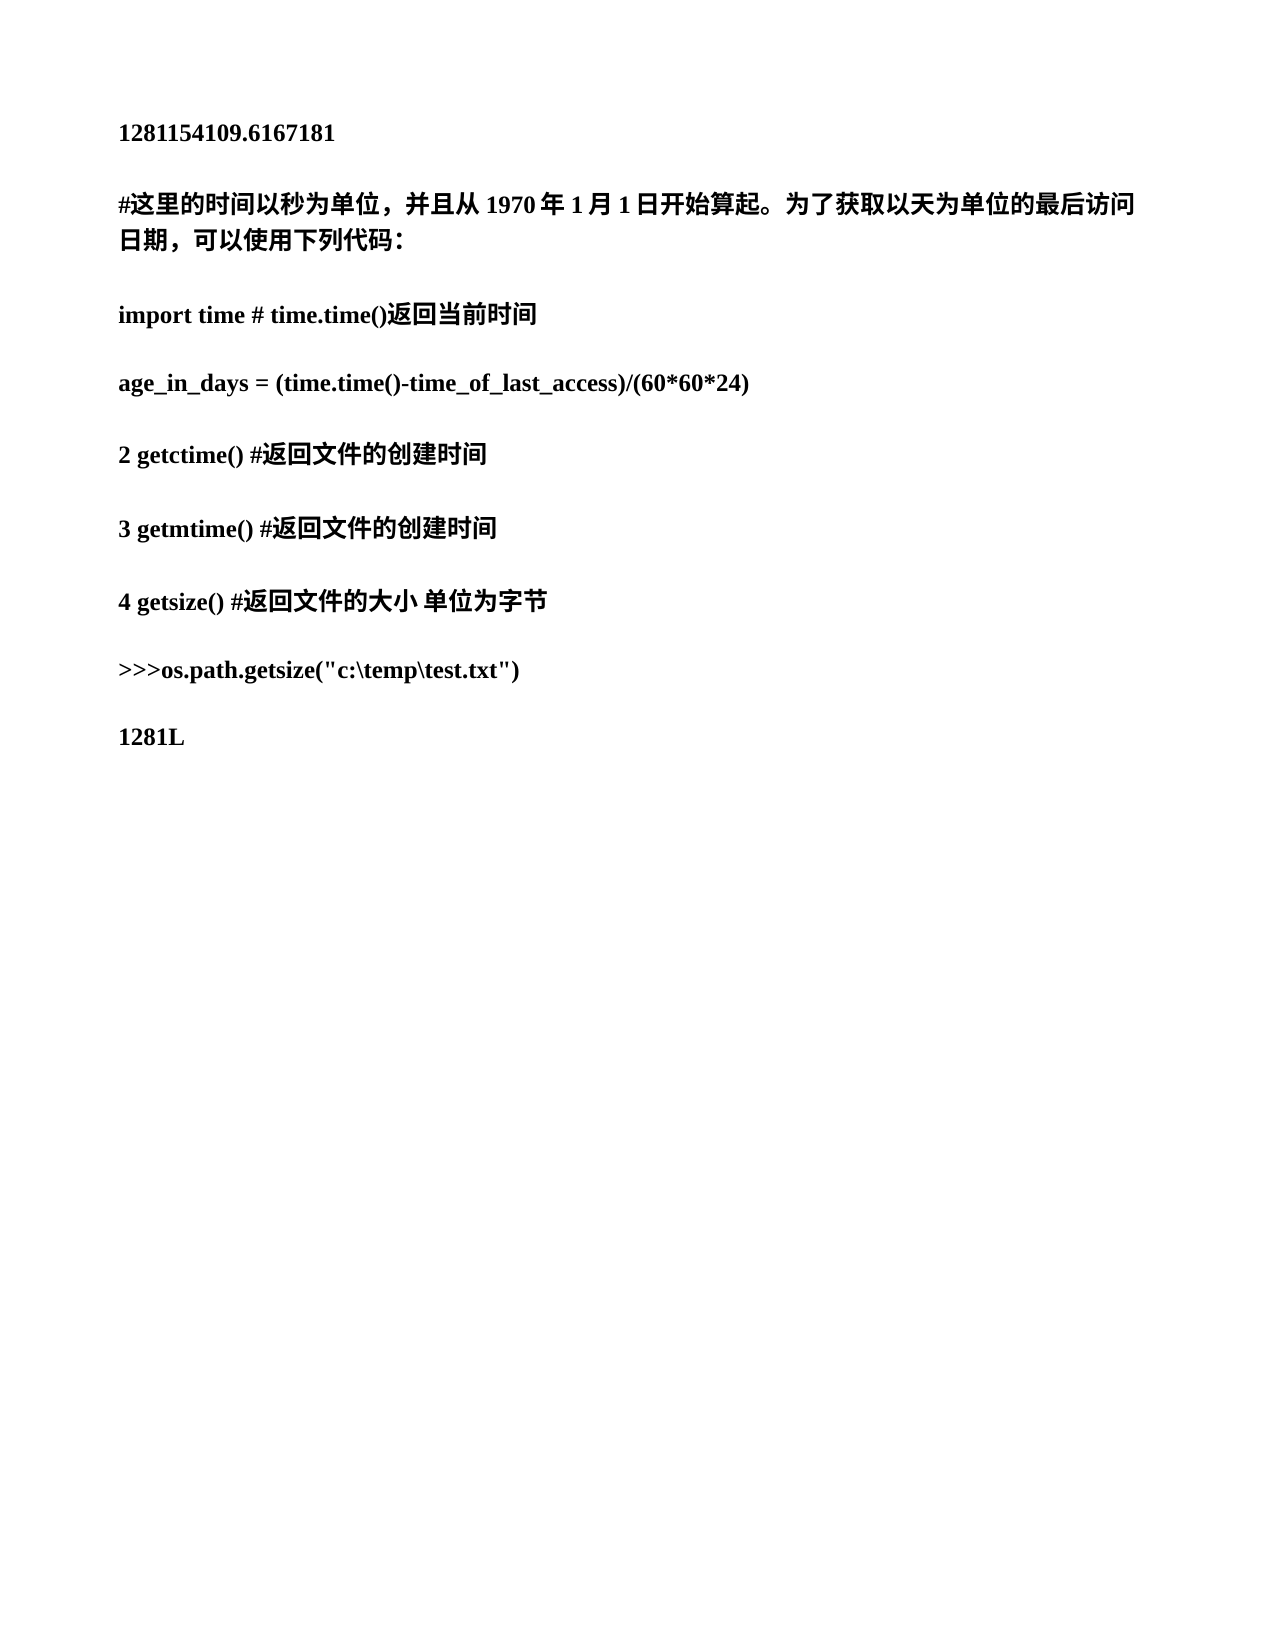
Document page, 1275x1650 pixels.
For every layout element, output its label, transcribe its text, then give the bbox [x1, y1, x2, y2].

subtitle #这里的时间以秒为单位，并且从1970年1月1日开始算起。为了获取以天为单位的最后访问日期，可以使用下列代码： [118, 184, 1157, 257]
subtitle 1281L [118, 722, 1157, 751]
subtitle import time # time.time()返回当前时间 [118, 294, 1157, 331]
subtitle 2 getctime() #返回文件的创建时间 [118, 434, 1157, 471]
subtitle 1281154109.6167181 [118, 118, 1157, 147]
subtitle >>>os.path.getsize("c:\temp\test.txt") [118, 656, 1157, 684]
subtitle 4 getsize() #返回文件的大小 单位为字节 [118, 582, 1157, 618]
subtitle age_in_days = (time.time()-time_of_last_access)/(60*60*24) [118, 368, 1157, 397]
subtitle 3 getmtime() #返回文件的创建时间 [118, 508, 1157, 544]
